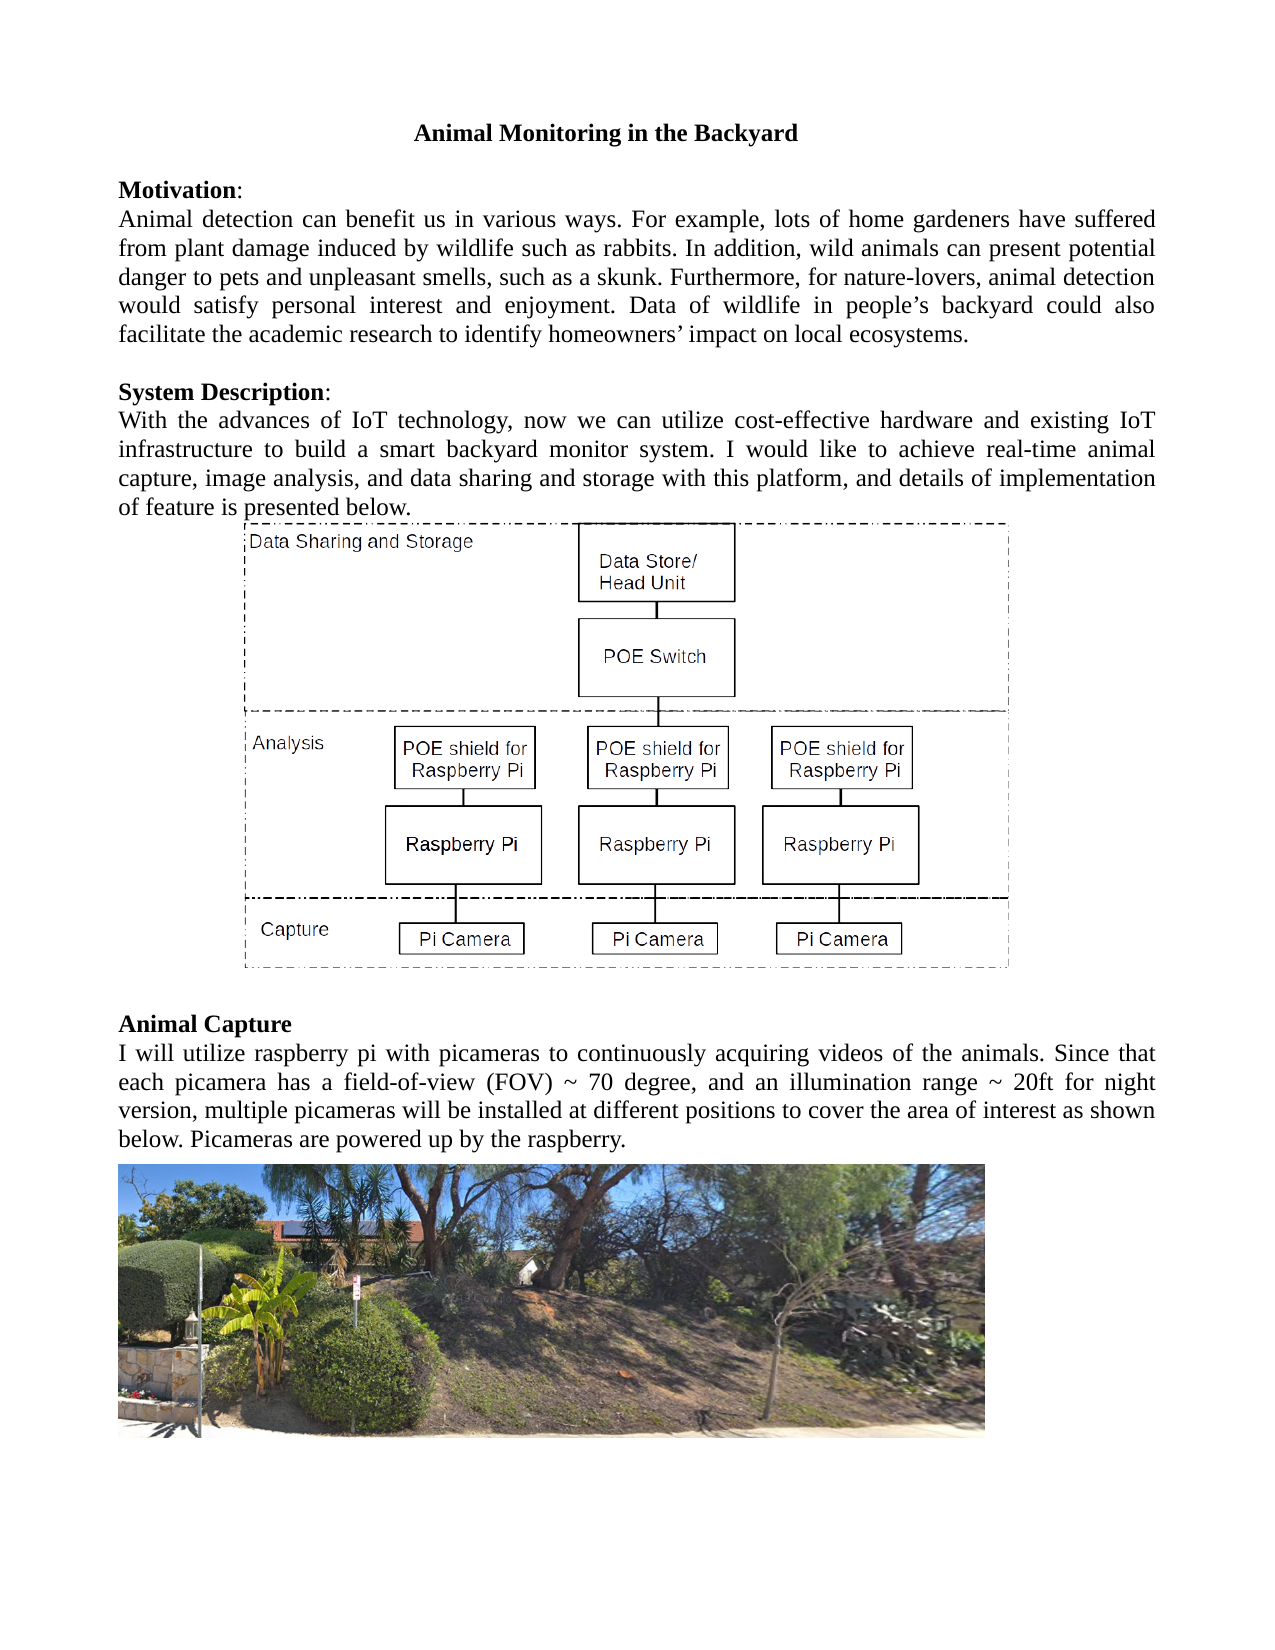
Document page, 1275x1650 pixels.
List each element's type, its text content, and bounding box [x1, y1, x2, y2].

text I will utilize raspberry pi with picameras to continuously acquiring videos of the animals. Since that each picamera has a field-of-view (FOV) ~ 70 degree, and an illumination range ~ 20ft for night version, multiple picameras will be installed at different positions to cover the area of interest as shown below. Picameras are powered up by the raspberry. [118, 1038, 1157, 1153]
text With the advances of IoT technology, now we can utilize cost-effective hardware and existing IoT infrastructure to build a smart backyard monitor system. I would like to achieve real-time animal capture, image analysis, and data sharing and storage with this platform, and details of implementation of feature is presented below. [118, 406, 1157, 521]
text Animal detection can benefit us in various ways. For example, lots of home gardeners have suffered from plant damage induced by wildlife such as rabbits. In addition, wild animals can present potential danger to pets and unpleasant smells, such as a skunk. Furthermore, for nature-lovers, animal detection would satisfy personal interest and enjoyment. Data of wildlife in people’s backyard could also facilitate the academic research to identify homeowners’ impact on local ecosystems. [118, 204, 1157, 348]
text Motivation: [118, 176, 1157, 204]
text Animal Monitoring in the Backyard [118, 118, 1157, 147]
text Animal Capture [118, 1009, 1157, 1038]
text System Description: [118, 377, 1157, 406]
picture [118, 1164, 985, 1438]
picture [241, 522, 1009, 968]
